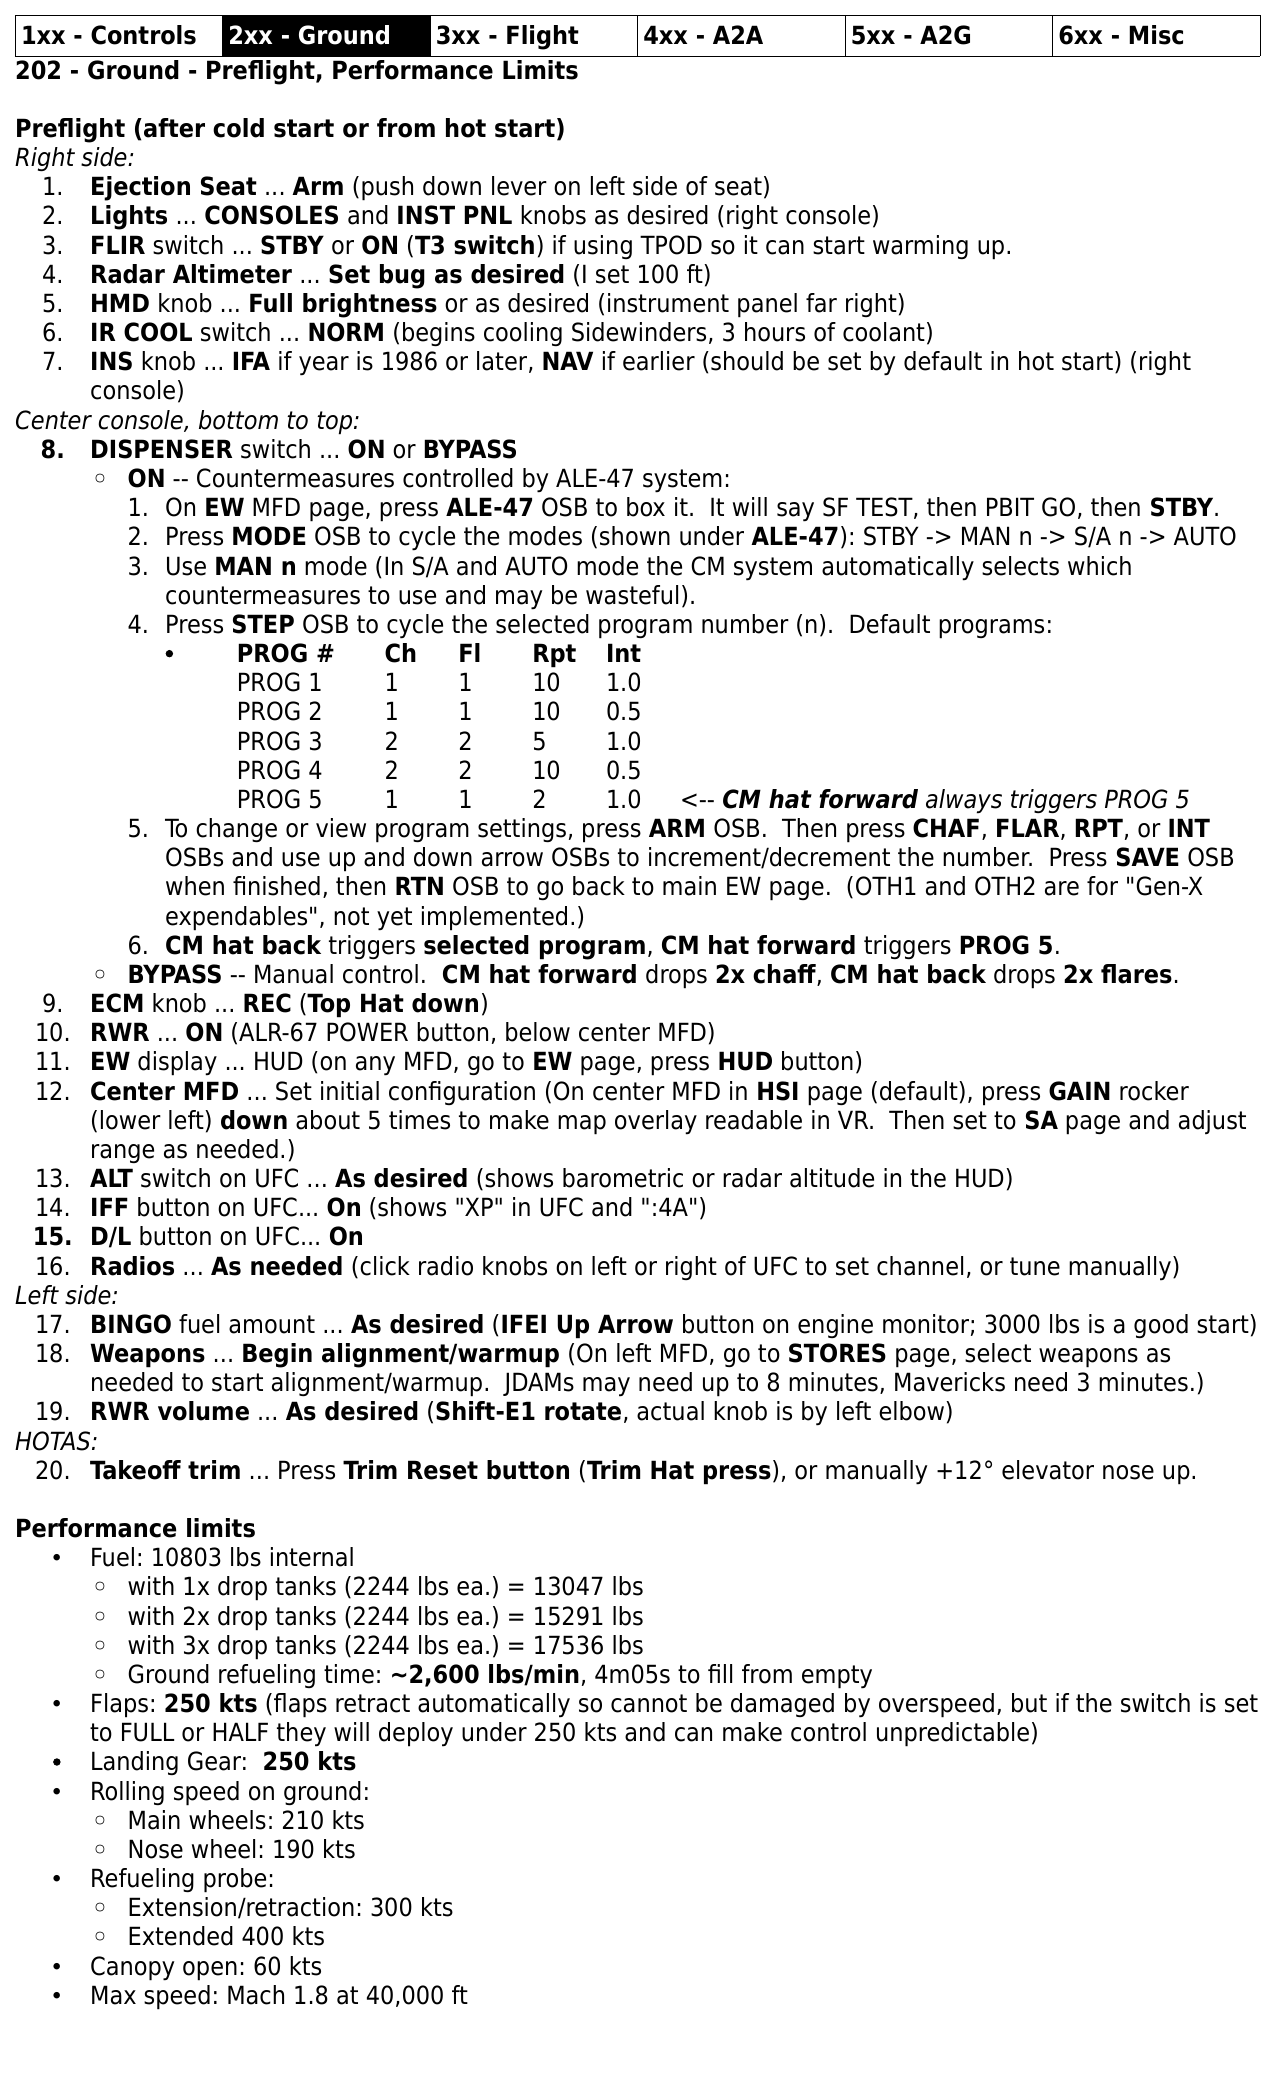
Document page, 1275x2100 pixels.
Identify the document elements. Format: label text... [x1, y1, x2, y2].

list On EW MFD page, press ALE-47 OSB to box it. It will say SF TEST, then PBIT GO, then STBY. [127, 493, 1260, 522]
list with 1x drop tanks (2244 lbs ea.) = 13047 lbs [90, 1572, 1260, 1602]
list ALT switch on UFC ... As desired (shows barometric or radar altitude in the HUD) [52, 1164, 1260, 1193]
list Main wheels: 210 kts [90, 1806, 1260, 1835]
list RWR volume ... As desired (Shift-E1 rotate, actual knob is by left elbow) [52, 1397, 1260, 1427]
list To change or view program settings, press ARM OSB. Then press CHAF, FLAR, RPT, or INT OSBs and use up and down arrow OSBs to increment/decrement the number. Press SAVE OSB when finished, then RTN OSB to go back to main EW page. (OTH1 and OTH2 are for "Gen-X expendables", not yet implemented.) [127, 814, 1260, 931]
list INS knob ... IFA if year is 1986 or later, NAV if earlier (should be set by default in hot start) (right console) [52, 347, 1260, 406]
text Center console, bottom to top: [15, 406, 1260, 435]
list Canopy open: 60 kts [52, 1952, 1260, 1981]
table_header 6xx - Misc [1053, 16, 1260, 56]
list BINGO fuel amount ... As desired (IFEI Up Arrow button on engine monitor; 3000 lbs is a good start) [52, 1310, 1260, 1339]
text PROG 2 1 1 10 0.5 [15, 697, 1260, 727]
table_header 5xx - A2G [846, 16, 1052, 56]
list CM hat back triggers selected program, CM hat forward triggers PROG 5. [127, 931, 1260, 960]
list Refueling probe: [52, 1864, 1260, 1893]
list with 2x drop tanks (2244 lbs ea.) = 15291 lbs [90, 1602, 1260, 1631]
list Center MFD ... Set initial configuration (On center MFD in HSI page (default), press GAIN rocker (lower left) down about 5 times to make map overlay readable in VR. Then set to SA page and adjust range as needed.) [52, 1077, 1260, 1164]
list ECM knob ... REC (Top Hat down) [52, 989, 1260, 1018]
text Performance limits [15, 1514, 1260, 1543]
list DISPENSER switch ... ON or BYPASS [52, 435, 1260, 464]
table_header 1xx - Controls [16, 16, 222, 56]
text Right side: [15, 143, 1260, 172]
list Radios ... As needed (click radio knobs on left or right of UFC to set channel, or tune manually) [52, 1252, 1260, 1281]
text Preflight (after cold start or from hot start) [15, 114, 1260, 143]
list EW display ... HUD (on any MFD, go to EW page, press HUD button) [52, 1047, 1260, 1077]
list ON -- Countermeasures controlled by ALE-47 system: [90, 464, 1260, 493]
list Rolling speed on ground: [52, 1777, 1260, 1806]
list Fuel: 10803 lbs internal [52, 1543, 1260, 1572]
list Use MAN n mode (In S/A and AUTO mode the CM system automatically selects which countermeasures to use and may be wasteful). [127, 552, 1260, 610]
list Max speed: Mach 1.8 at 40,000 ft [52, 1981, 1260, 2010]
list PROG # Ch Fl Rpt Int [165, 639, 1260, 668]
text PROG 3 2 2 5 1.0 [15, 727, 1260, 756]
text 202 - Ground - Preflight, Performance Limits [15, 57, 1260, 85]
text PROG 1 1 1 10 1.0 [15, 668, 1260, 697]
list IFF button on UFC... On (shows "XP" in UFC and ":4A") [52, 1193, 1260, 1222]
list with 3x drop tanks (2244 lbs ea.) = 17536 lbs [90, 1631, 1260, 1660]
list Press MODE OSB to cycle the modes (shown under ALE-47): STBY -> MAN n -> S/A n -> AUTO [127, 522, 1260, 552]
list Ground refueling time: ~2,600 lbs/min, 4m05s to fill from empty [90, 1660, 1260, 1689]
text PROG 5 1 1 2 1.0 <-- CM hat forward always triggers PROG 5 [15, 785, 1260, 814]
table_header 2xx - Ground [223, 16, 430, 56]
list Flaps: 250 kts (flaps retract automatically so cannot be damaged by overspeed, but if the switch is set to FULL or HALF they will deploy under 250 kts and can make control unpredictable) [52, 1689, 1260, 1747]
text PROG 4 2 2 10 0.5 [15, 756, 1260, 785]
list Press STEP OSB to cycle the selected program number (n). Default programs: [127, 610, 1260, 639]
list Ejection Seat ... Arm (push down lever on left side of seat) [52, 172, 1260, 202]
list Radar Altimeter ... Set bug as desired (I set 100 ft) [52, 260, 1260, 289]
list D/L button on UFC... On [52, 1222, 1260, 1252]
list HMD knob ... Full brightness or as desired (instrument panel far right) [52, 289, 1260, 318]
list IR COOL switch ... NORM (begins cooling Sidewinders, 3 hours of coolant) [52, 318, 1260, 347]
list Takeoff trim ... Press Trim Reset button (Trim Hat press), or manually +12° elevator nose up. [52, 1456, 1260, 1485]
text Left side: [15, 1281, 1260, 1310]
list Landing Gear: 250 kts [52, 1747, 1260, 1777]
table_header 3xx - Flight [431, 16, 637, 56]
list Lights ... CONSOLES and INST PNL knobs as desired (right console) [52, 202, 1260, 231]
list Extension/retraction: 300 kts [90, 1893, 1260, 1922]
list BYPASS -- Manual control. CM hat forward drops 2x chaff, CM hat back drops 2x flares. [90, 960, 1260, 989]
list FLIR switch ... STBY or ON (T3 switch) if using TPOD so it can start warming up. [52, 231, 1260, 260]
list Weapons ... Begin alignment/warmup (On left MFD, go to STORES page, select weapons as needed to start alignment/warmup. JDAMs may need up to 8 minutes, Mavericks need 3 minutes.) [52, 1339, 1260, 1397]
list Extended 400 kts [90, 1922, 1260, 1952]
list RWR ... ON (ALR-67 POWER button, below center MFD) [52, 1018, 1260, 1047]
list Nose wheel: 190 kts [90, 1835, 1260, 1864]
text HOTAS: [15, 1427, 1260, 1456]
table_header 4xx - A2A [638, 16, 845, 56]
